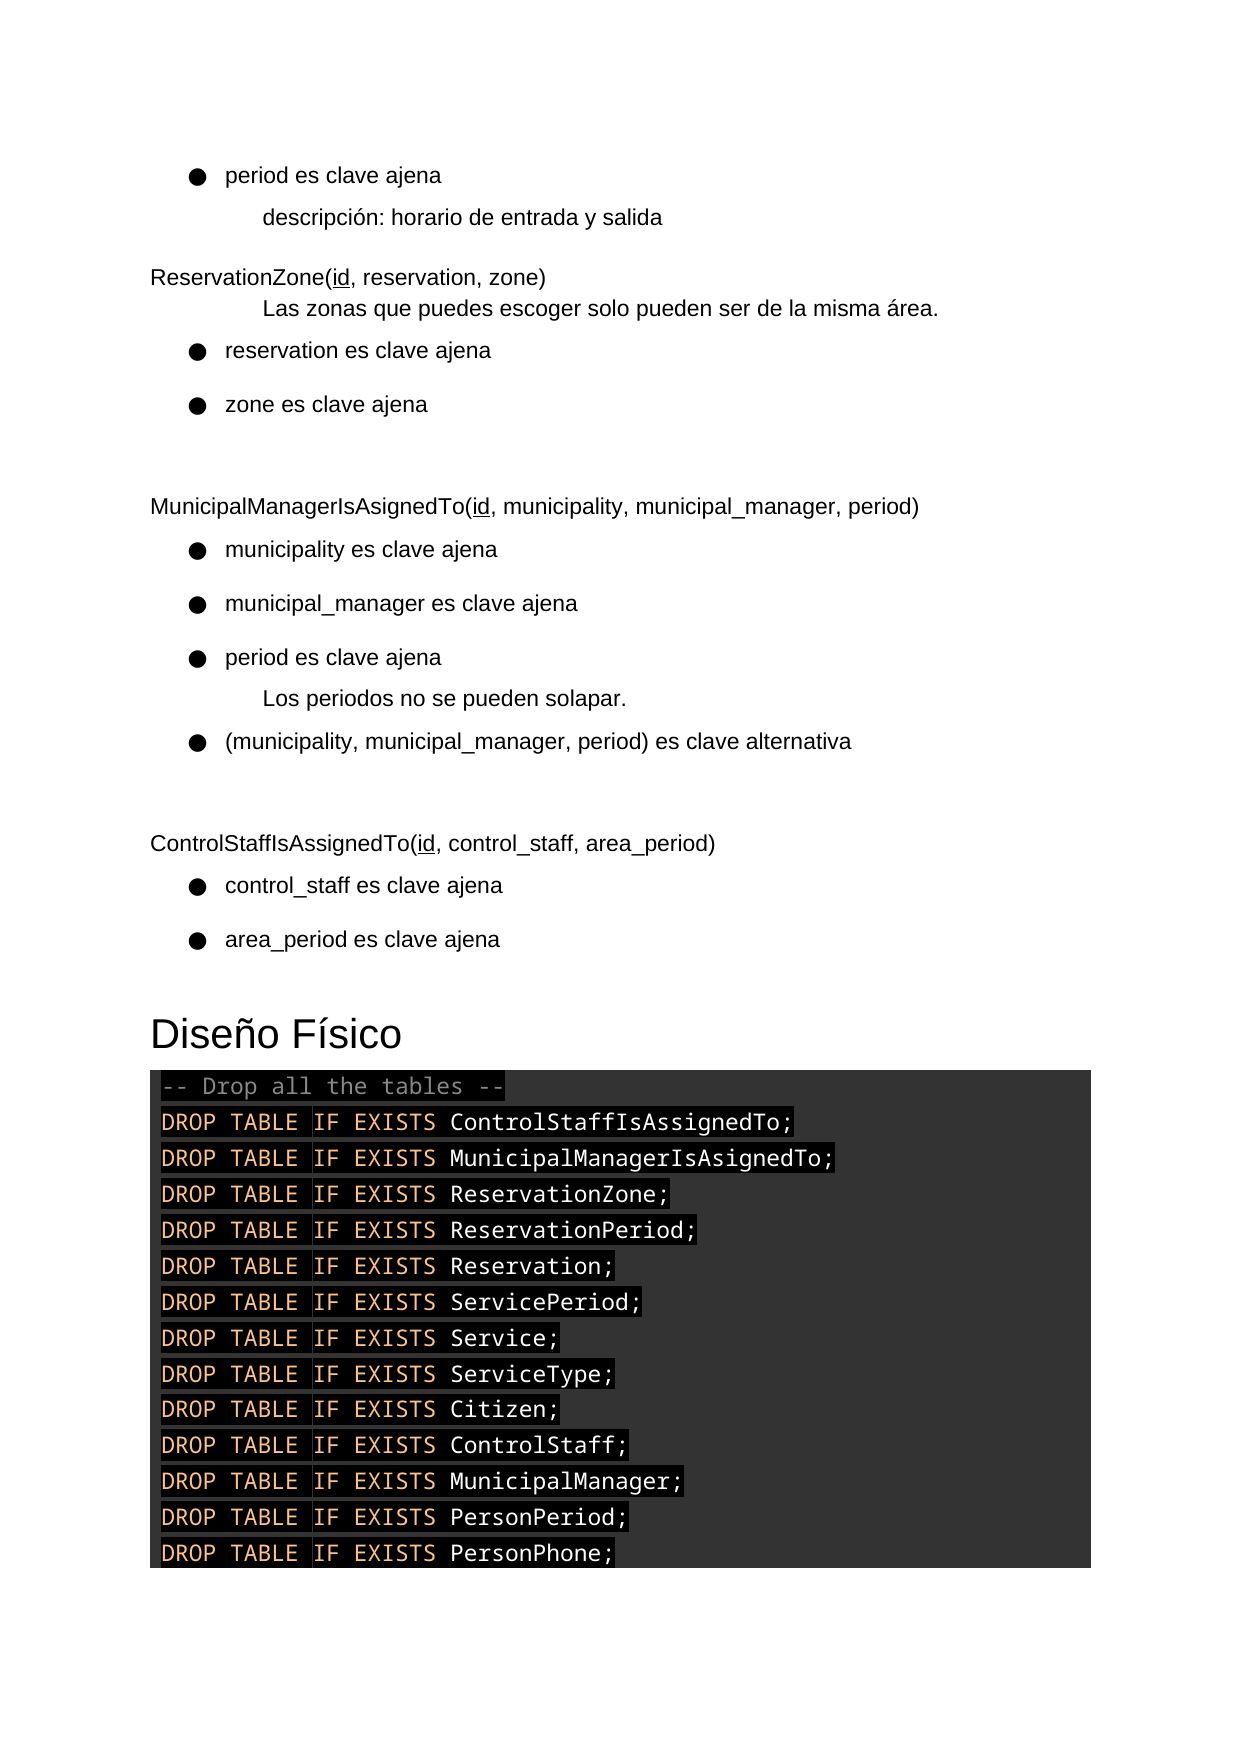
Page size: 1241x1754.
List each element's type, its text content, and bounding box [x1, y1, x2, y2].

list municipal_manager es clave ajena [187, 577, 1090, 624]
subtitle Diseño Físico [150, 1009, 1090, 1057]
list descripción: horario de entrada y salida [262, 204, 1090, 230]
list municipality es clave ajena [187, 523, 1090, 570]
text ReservationZone(id, reservation, zone) [150, 264, 1090, 291]
text ControlStaffIsAssignedTo(id, control_staff, area_period) [150, 830, 1090, 856]
list Las zonas que puedes escoger solo pueden ser de la misma área. [262, 294, 1090, 321]
list Los periodos no se pueden solapar. [262, 685, 1090, 712]
text MunicipalManagerIsAsignedTo(id, municipality, municipal_manager, period) [150, 493, 1090, 519]
list control_staff es clave ajena [187, 860, 1090, 907]
list zone es clave ajena [187, 379, 1090, 426]
list reservation es clave ajena [187, 325, 1090, 372]
table_header -- Drop all the tables -- DROP TABLE IF EXISTS ControlStaffIsAssignedTo; DROP TABLE IF EXISTS MunicipalManagerIsAsignedTo; DROP TABLE IF EXISTS ReservationZone; DROP TABLE IF EXISTS ReservationPeriod; DROP TABLE IF EXISTS Reservation; DROP TABLE IF EXISTS ServicePeriod; DROP TABLE IF EXISTS Service; DROP TABLE IF EXISTS ServiceType; DROP TABLE IF EXISTS Citizen; DROP TABLE IF EXISTS ControlStaff; DROP TABLE IF EXISTS MunicipalManager; DROP TABLE IF EXISTS PersonPeriod; DROP TABLE IF EXISTS PersonPhone; [150, 1070, 1091, 1568]
list area_period es clave ajena [187, 914, 1090, 961]
list period es clave ajena [187, 631, 1090, 678]
list period es clave ajena [187, 150, 1090, 197]
list (municipality, municipal_manager, period) es clave alternativa [187, 715, 1090, 762]
